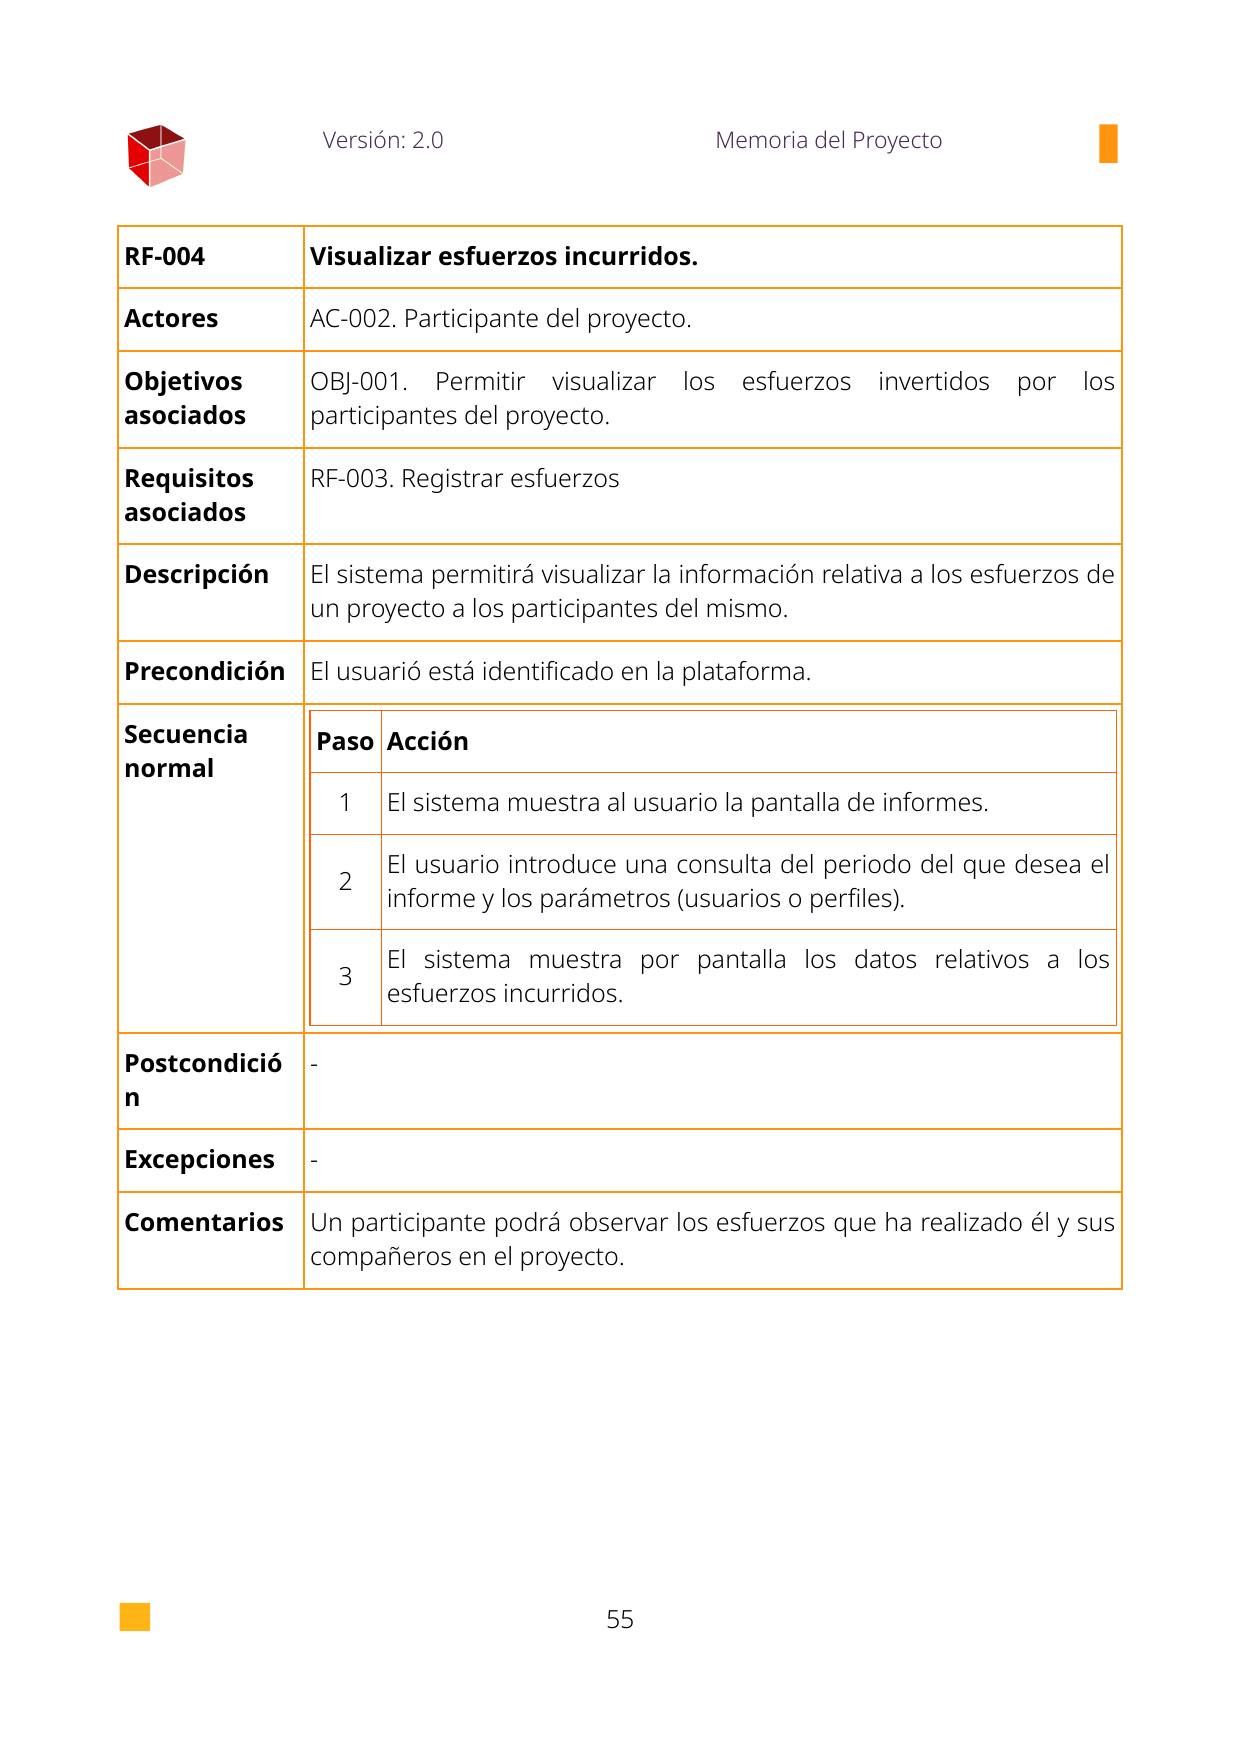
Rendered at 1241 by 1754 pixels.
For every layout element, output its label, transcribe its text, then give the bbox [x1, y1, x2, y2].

table_cell Excepciones [119, 1130, 303, 1191]
table_cell Precondición [119, 642, 303, 702]
table_header Acción [382, 711, 1116, 772]
table_cell Un participante podrá observar los esfuerzos que ha realizado él y sus compañeros en el proyecto. [305, 1193, 1121, 1287]
table_header Visualizar esfuerzos incurridos. [305, 227, 1121, 287]
table_cell El sistema permitirá visualizar la información relativa a los esfuerzos de un proyecto a los participantes del mismo. [305, 545, 1121, 640]
table_cell El usuario introduce una consulta del periodo del que desea el informe y los parámetros (usuarios o perfiles). [382, 835, 1116, 929]
table_cell Objetivos asociados [119, 352, 303, 447]
table_header Paso [311, 711, 381, 772]
table_cell 2 [311, 835, 381, 929]
table_cell - [305, 1034, 1121, 1128]
table_header RF-004 [119, 227, 303, 287]
table_cell 3 [311, 930, 381, 1025]
table_cell Secuencia normal [119, 705, 303, 1032]
picture [123, 123, 189, 189]
table_cell Actores [119, 289, 303, 350]
table_cell Descripción [119, 545, 303, 640]
table_cell El sistema muestra por pantalla los datos relativos a los esfuerzos incurridos. [382, 930, 1116, 1025]
table_cell El sistema muestra al usuario la pantalla de informes. [382, 773, 1116, 833]
table_cell - [305, 1130, 1121, 1191]
table_cell OBJ-001. Permitir visualizar los esfuerzos invertidos por los participantes del proyecto. [305, 352, 1121, 447]
table_cell Postcondición [119, 1034, 303, 1128]
table_cell AC-002. Participante del proyecto. [305, 289, 1121, 350]
table_cell Comentarios [119, 1193, 303, 1287]
table_cell [305, 705, 1121, 1032]
table_cell 1 [311, 773, 381, 833]
table_cell RF-003. Registrar esfuerzos [305, 449, 1121, 543]
table_cell Requisitos asociados [119, 449, 303, 543]
table_cell El usuarió está identificado en la plataforma. [305, 642, 1121, 702]
